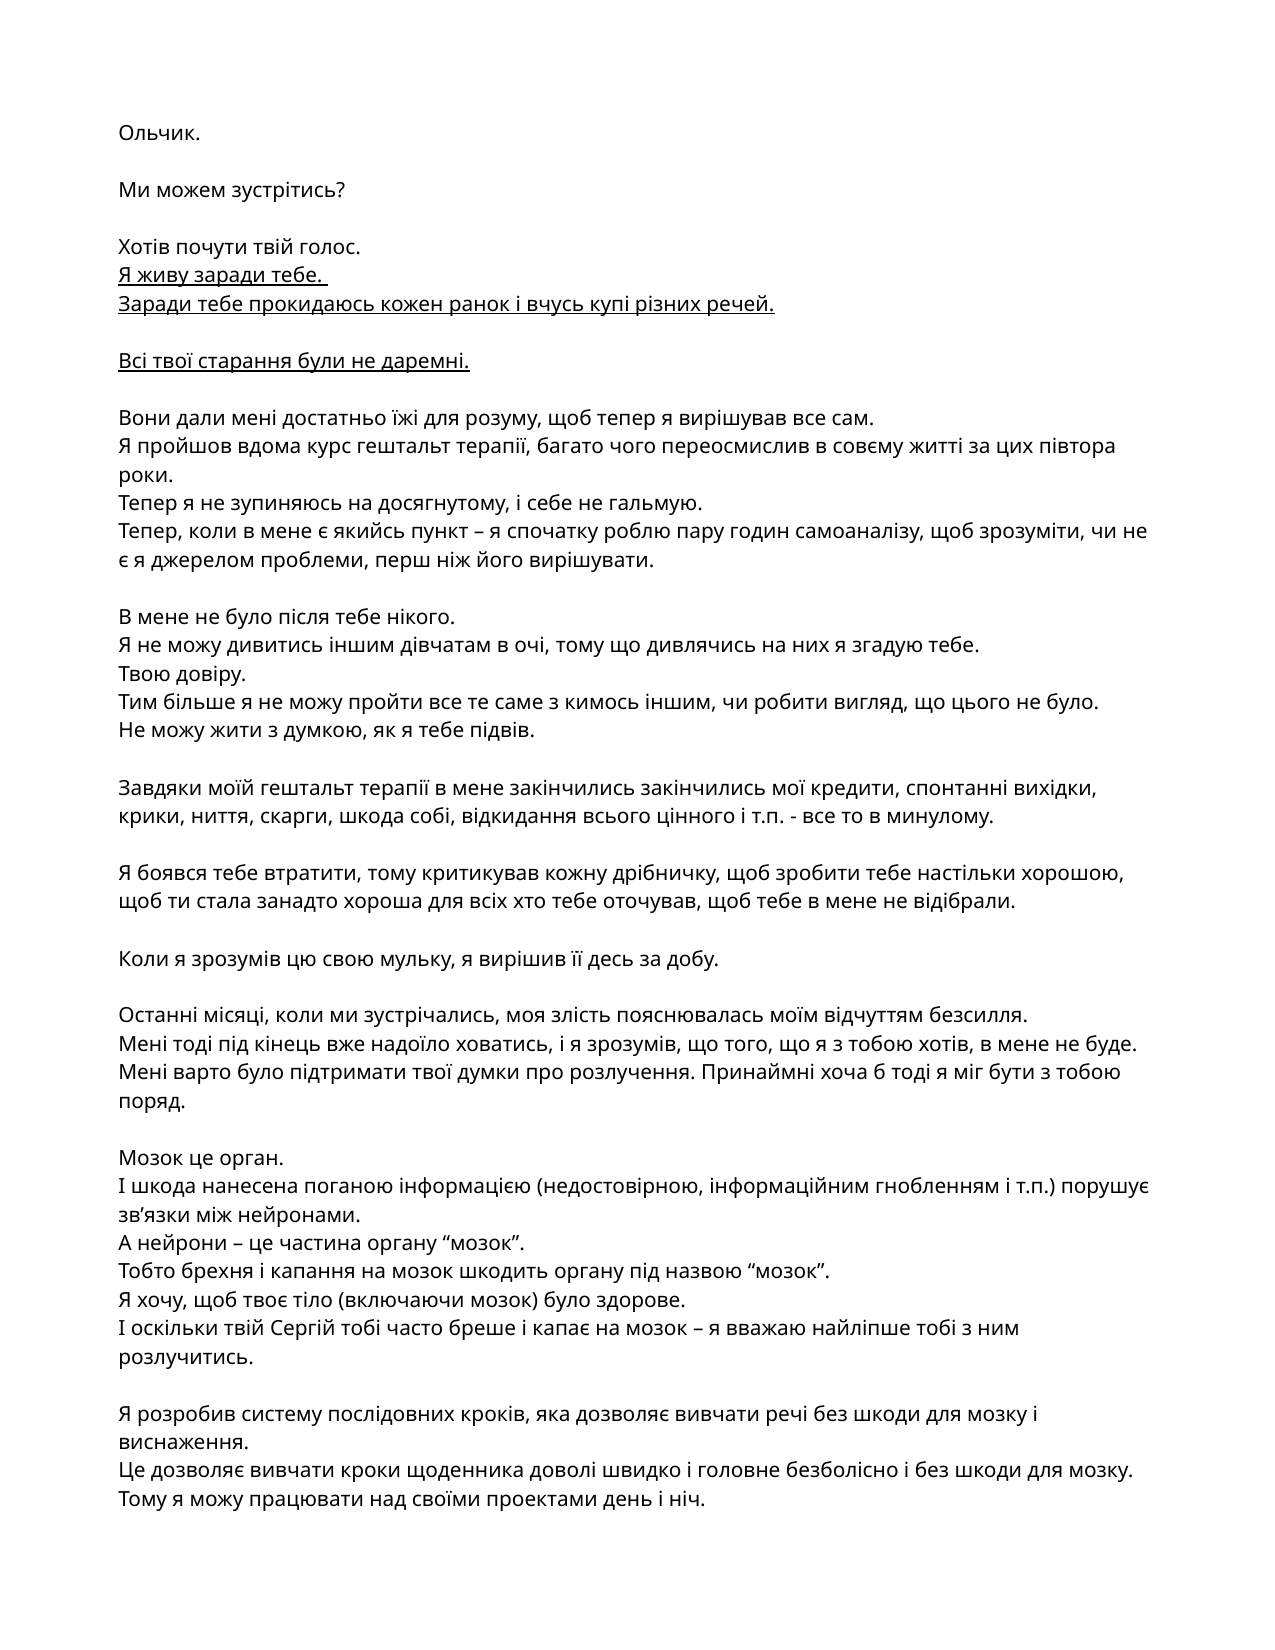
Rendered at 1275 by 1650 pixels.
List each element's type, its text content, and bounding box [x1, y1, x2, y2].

text Я живу заради тебе. [118, 260, 1157, 289]
text Я боявся тебе втратити, тому критикував кожну дрібничку, щоб зробити тебе настільки хорошою, щоб ти стала занадто хороша для всіх хто тебе оточував, щоб тебе в мене не відібрали. [118, 858, 1157, 915]
text Мені тоді під кінець вже надоїло ховатись, і я зрозумів, що того, що я з тобою хотів, в мене не буде. [118, 1029, 1157, 1057]
text Ольчик. [118, 118, 1157, 147]
text Це дозволяє вивчати кроки щоденника доволі швидко і головне безболісно і без шкоди для мозку. [118, 1456, 1157, 1484]
text Я розробив систему послідовних кроків, яка дозволяє вивчати речі без шкоди для мозку і виснаження. [118, 1399, 1157, 1456]
text Тепер я не зупиняюсь на досягнутому, і себе не гальмую. [118, 488, 1157, 517]
text Завдяки моїй гештальт терапії в мене закінчились закінчились мої кредити, спонтанні вихідки, крики, ниття, скарги, шкода собі, відкидання всього цінного і т.п. - все то в минулому. [118, 773, 1157, 830]
text Мозок це орган. [118, 1143, 1157, 1171]
text Вони дали мені достатньо їжі для розуму, щоб тепер я вирішував все сам. [118, 403, 1157, 431]
text Хотів почути твій голос. [118, 232, 1157, 260]
text Мені варто було підтримати твої думки про розлучення. Принаймні хоча б тоді я міг бути з тобою поряд. [118, 1057, 1157, 1114]
text Тепер, коли в мене є якийсь пункт – я спочатку роблю пару годин самоаналізу, щоб зрозуміти, чи не є я джерелом проблеми, перш ніж його вирішувати. [118, 517, 1157, 573]
text Тим більше я не можу пройти все те саме з кимось іншим, чи робити вигляд, що цього не було. [118, 687, 1157, 716]
text Тобто брехня і капання на мозок шкодить органу під назвою “мозок”. [118, 1257, 1157, 1285]
text А нейрони – це частина органу “мозок”. [118, 1228, 1157, 1257]
text Я хочу, щоб твоє тіло (включаючи мозок) було здорове. [118, 1285, 1157, 1313]
text Останні місяці, коли ми зустрічались, моя злість пояснювалась моїм відчуттям безсилля. [118, 1001, 1157, 1029]
text Заради тебе прокидаюсь кожен ранок і вчусь купі різних речей. [118, 289, 1157, 317]
text І шкода нанесена поганою інформацією (недостовірною, інформаційним гнобленням і т.п.) порушує зв’язки між нейронами. [118, 1171, 1157, 1228]
text І оскільки твій Сергій тобі часто бреше і капає на мозок – я вважаю найліпше тобі з ним розлучитись. [118, 1313, 1157, 1370]
text Ми можем зустрітись? [118, 175, 1157, 203]
text Я не можу дивитись іншим дівчатам в очі, тому що дивлячись на них я згадую тебе. [118, 630, 1157, 659]
text Коли я зрозумів цю свою мульку, я вирішив її десь за добу. [118, 944, 1157, 972]
text Я пройшов вдома курс гештальт терапії, багато чого переосмислив в совєму житті за цих півтора роки. [118, 431, 1157, 488]
text Твою довіру. [118, 659, 1157, 687]
text В мене не було після тебе нікого. [118, 602, 1157, 630]
text Не можу жити з думкою, як я тебе підвів. [118, 716, 1157, 744]
text Тому я можу працювати над своїми проектами день і ніч. [118, 1484, 1157, 1512]
text Всі твої старання були не даремні. [118, 346, 1157, 374]
